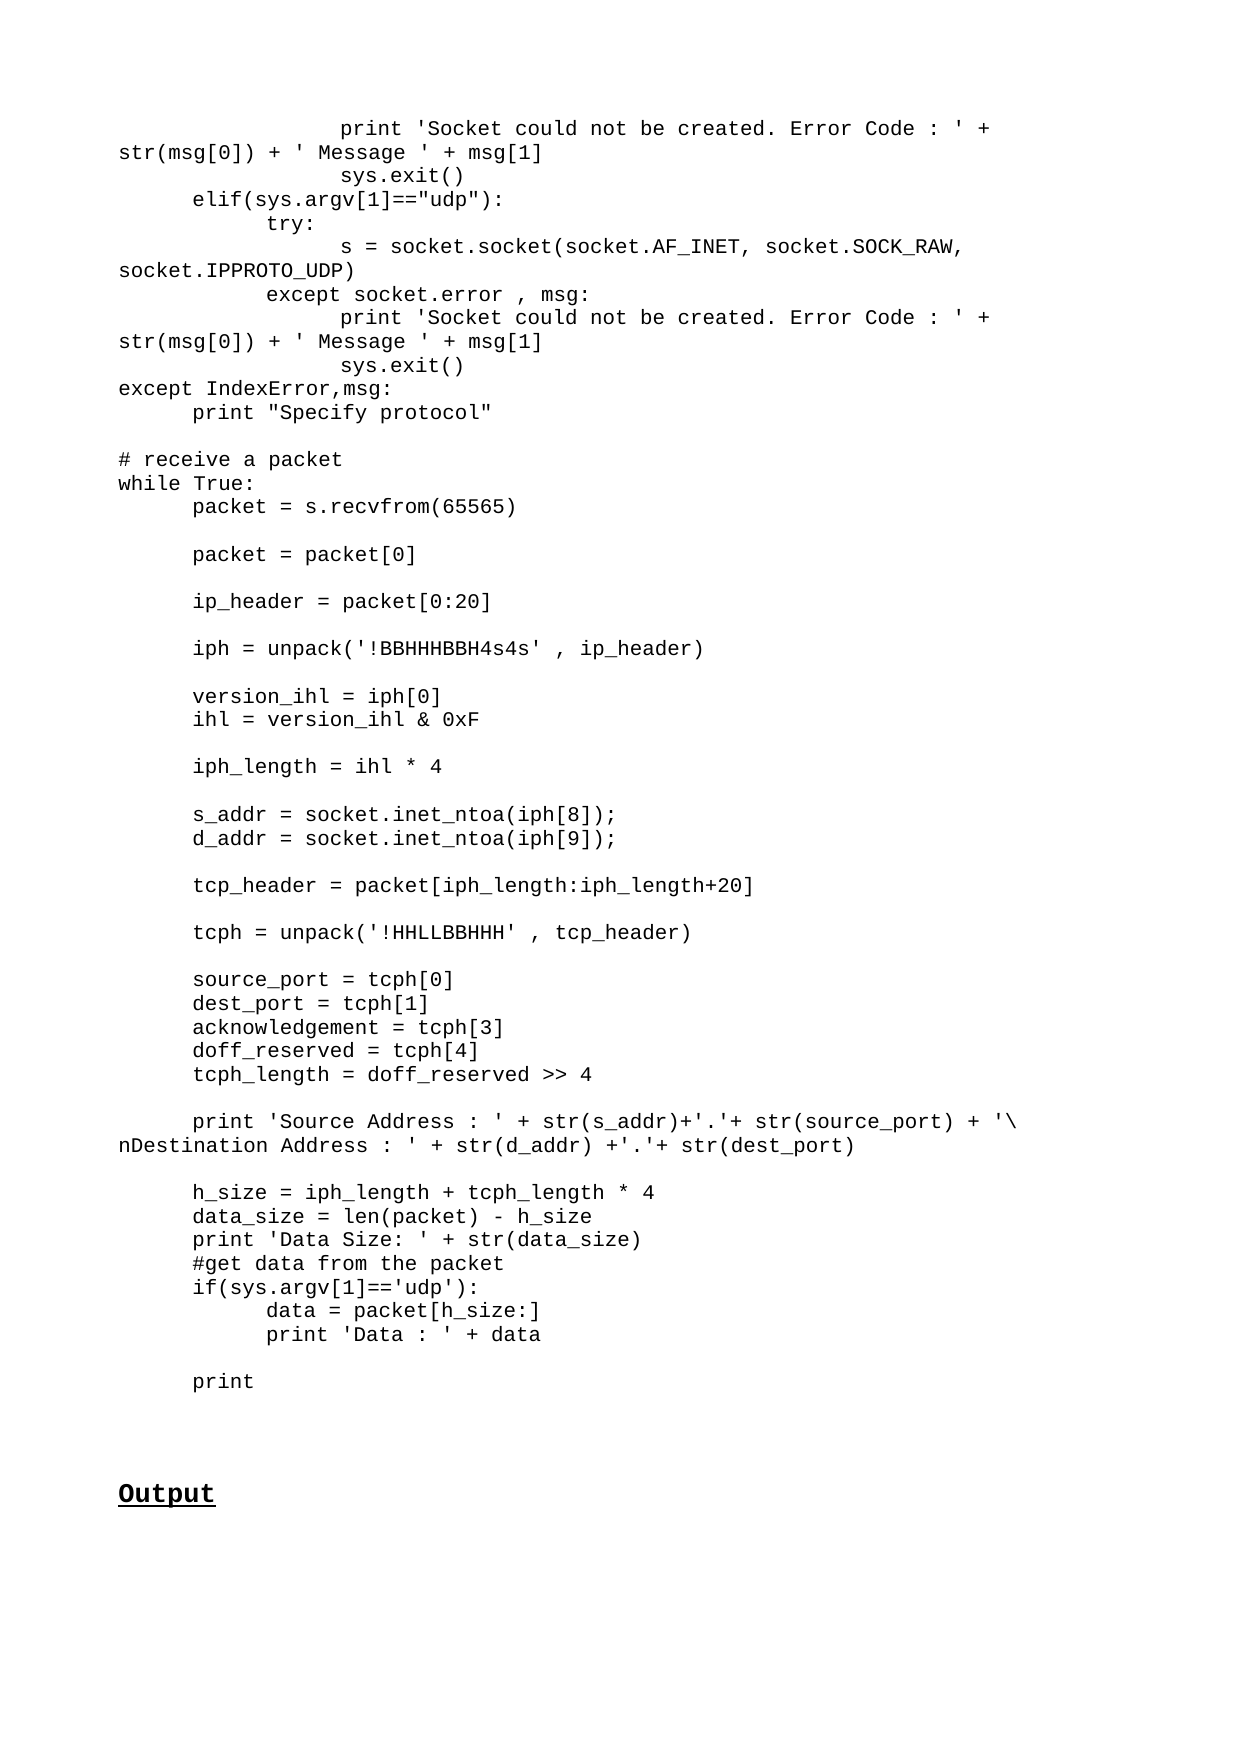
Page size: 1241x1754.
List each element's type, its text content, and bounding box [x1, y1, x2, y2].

text print 'Data : ' + data [118, 1324, 1122, 1348]
text source_port = tcph[0] [118, 969, 1122, 993]
text try: [118, 213, 1122, 236]
text tcph_length = doff_reserved >> 4 [118, 1064, 1122, 1088]
text print "Specify protocol" [118, 402, 1122, 426]
text h_size = iph_length + tcph_length * 4 [118, 1182, 1122, 1206]
text sys.exit() [118, 354, 1122, 378]
text while True: [118, 473, 1122, 496]
text except socket.error , msg: [118, 284, 1122, 307]
text print 'Data Size: ' + str(data_size) [118, 1229, 1122, 1253]
text iph_length = ihl * 4 [118, 757, 1122, 780]
text Output [118, 1480, 1122, 1511]
text s = socket.socket(socket.AF_INET, socket.SOCK_RAW, socket.IPPROTO_UDP) [118, 236, 1122, 284]
text print 'Socket could not be created. Error Code : ' + str(msg[0]) + ' Message ' + msg[1] [118, 307, 1122, 354]
text acknowledgement = tcph[3] [118, 1017, 1122, 1040]
text # receive a packet [118, 449, 1122, 473]
text packet = s.recvfrom(65565) [118, 496, 1122, 520]
text data_size = len(packet) - h_size [118, 1206, 1122, 1229]
text print [118, 1371, 1122, 1395]
text dest_port = tcph[1] [118, 993, 1122, 1017]
text print 'Socket could not be created. Error Code : ' + str(msg[0]) + ' Message ' + msg[1] [118, 118, 1122, 165]
text packet = packet[0] [118, 544, 1122, 567]
text except IndexError,msg: [118, 378, 1122, 402]
text sys.exit() [118, 165, 1122, 189]
text #get data from the packet [118, 1253, 1122, 1277]
text print 'Source Address : ' + str(s_addr)+'.'+ str(source_port) + '\nDestination Address : ' + str(d_addr) +'.'+ str(dest_port) [118, 1111, 1122, 1158]
text data = packet[h_size:] [118, 1300, 1122, 1324]
text if(sys.argv[1]=='udp'): [118, 1277, 1122, 1300]
text d_addr = socket.inet_ntoa(iph[9]); [118, 827, 1122, 851]
text version_ihl = iph[0] [118, 686, 1122, 709]
text iph = unpack('!BBHHHBBH4s4s' , ip_header) [118, 638, 1122, 662]
text tcph = unpack('!HHLLBBHHH' , tcp_header) [118, 922, 1122, 946]
text tcp_header = packet[iph_length:iph_length+20] [118, 875, 1122, 898]
text doff_reserved = tcph[4] [118, 1040, 1122, 1064]
text elif(sys.argv[1]=="udp"): [118, 189, 1122, 213]
text s_addr = socket.inet_ntoa(iph[8]); [118, 804, 1122, 827]
text ihl = version_ihl & 0xF [118, 709, 1122, 733]
text ip_header = packet[0:20] [118, 591, 1122, 615]
